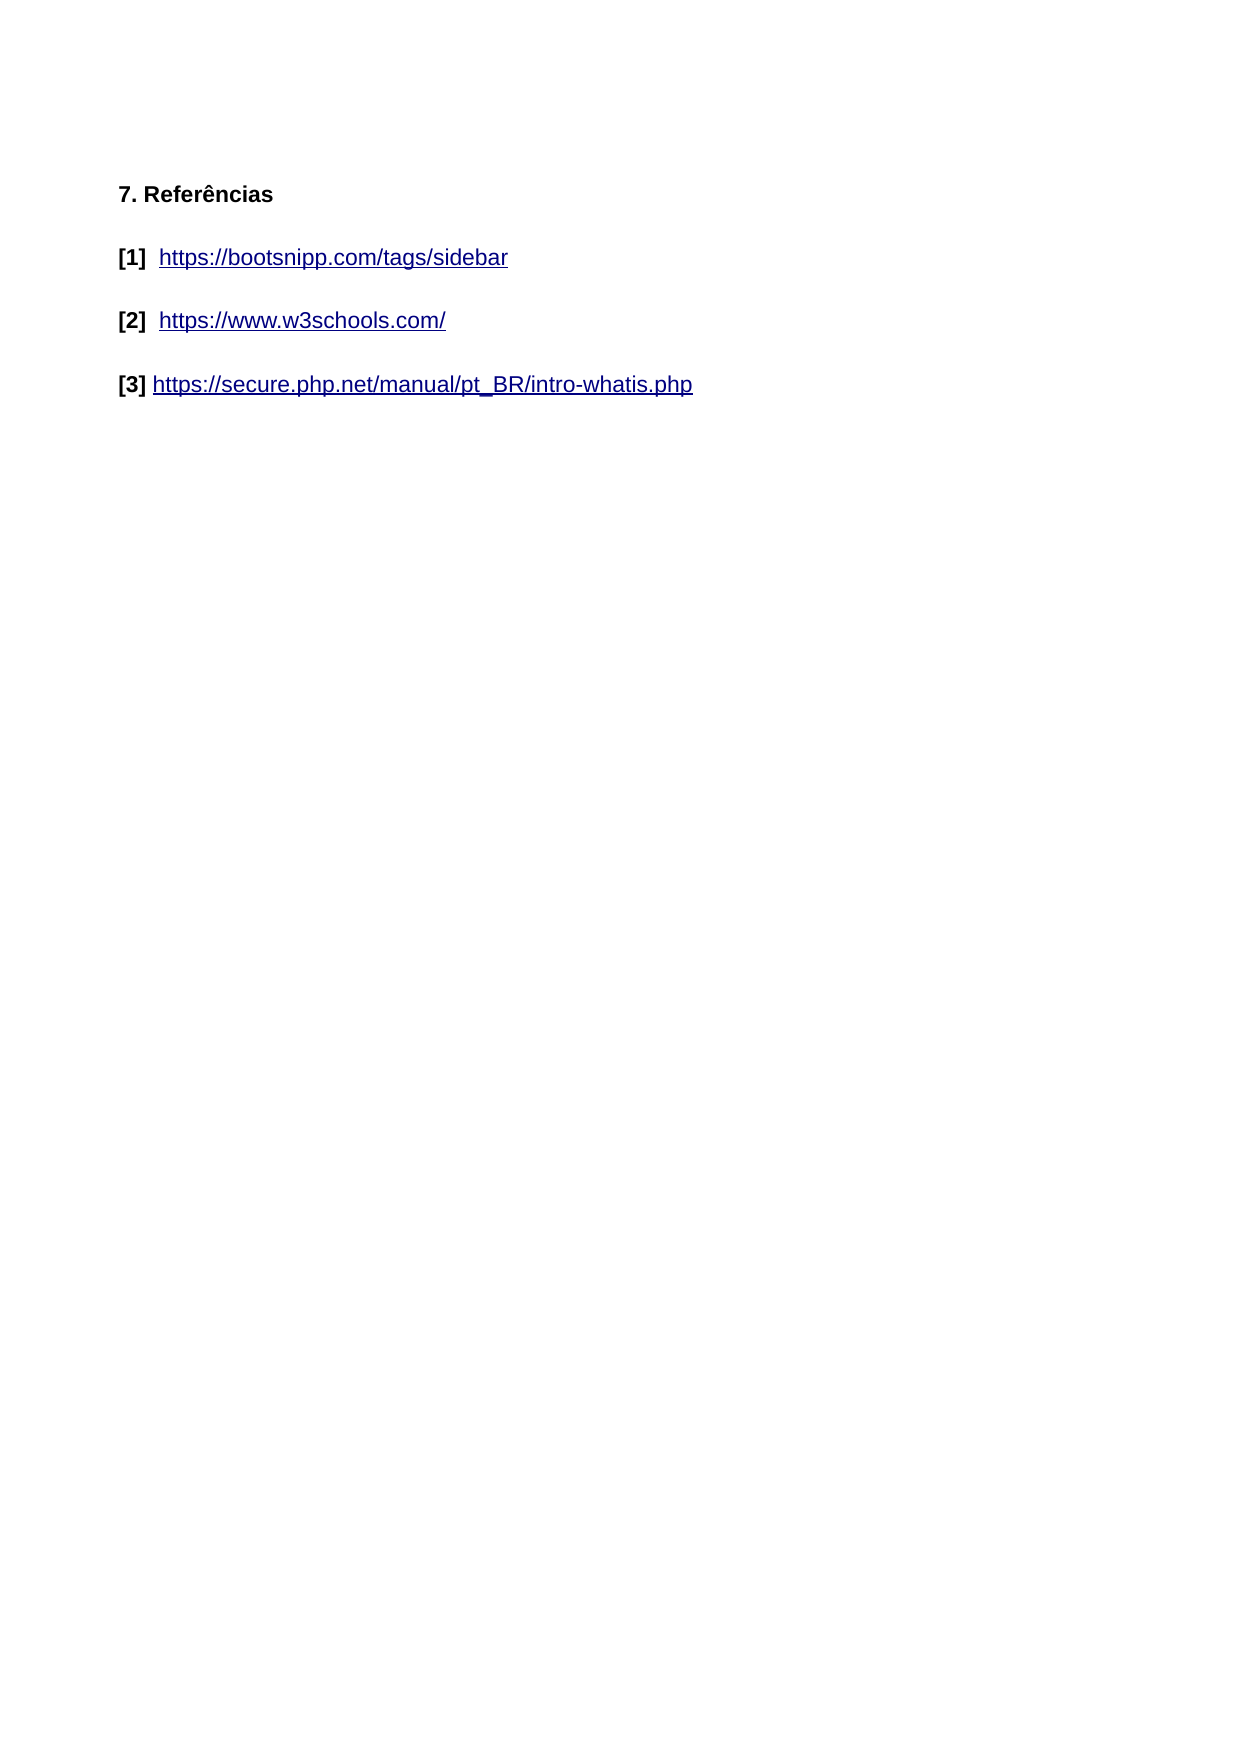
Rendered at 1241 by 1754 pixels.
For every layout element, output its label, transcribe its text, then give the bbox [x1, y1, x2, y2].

text [3] https://secure.php.net/manual/pt_BR/intro-whatis.php [118, 371, 1122, 397]
text 7. Referências [118, 181, 1122, 208]
text [2] https://www.w3schools.com/ [118, 307, 1122, 334]
text [1] https://bootsnipp.com/tags/sidebar [118, 244, 1122, 271]
